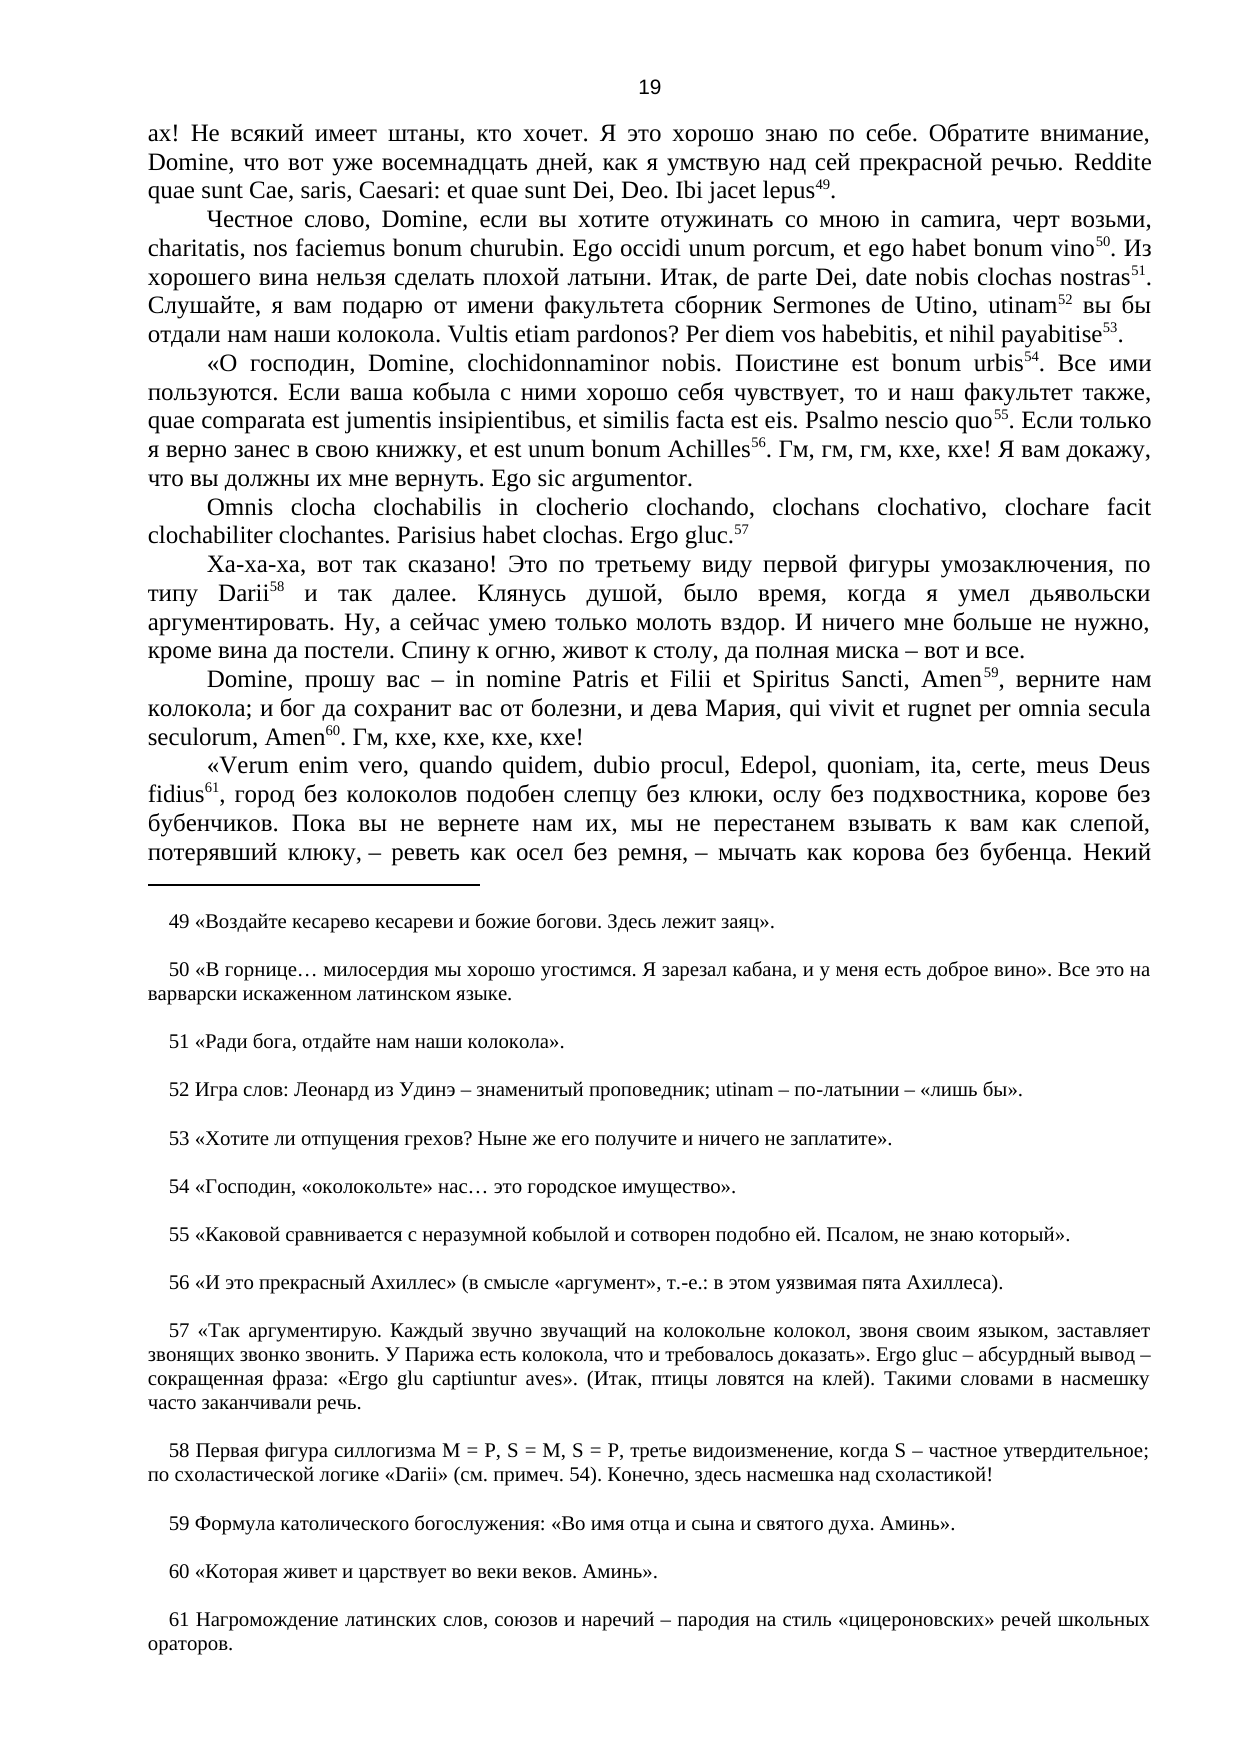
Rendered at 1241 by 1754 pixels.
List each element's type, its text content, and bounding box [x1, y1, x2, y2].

text «Хотите ли отпущения грехов? Ныне же его получите и ничего не заплатите». [148, 1126, 1152, 1149]
text «О господин, Domine, clochidonnaminor nobis. Поистине est bonum urbis. Все ими пользуются. Если ваша кобыла с ними хорошо себя чувствует, то и наш факультет также, quae comparata est jumentis insipientibus, et similis facta est eis. Psalmo nescio quo. Если только я верно занес в свою книжку, et est unum bonum Achilles. Гм, гм, гм, кхе, кхе! Я вам докажу, что вы должны их мне вернуть. Ego sic argumentor. [148, 348, 1152, 492]
text Честное слово, Domine, если вы хотите отужинать со мною in camиra, черт возьми, charitatis, nos faciemus bonum churubin. Ego occidi unum porcum, et ego habet bonum vino. Из хорошего вина нельзя сделать плохой латыни. Итак, de parte Dei, date nobis clochas nostras. Слушайте, я вам подарю от имени факультета сборник Sermones de Utino, utinam вы бы отдали нам наши колокола. Vultis etiam pardonos? Per diem vos habebitis, et nihil payabitise. [148, 204, 1152, 348]
text «Ради бога, отдайте нам наши колокола». [148, 1029, 1152, 1053]
text Domine, прошу вас – in nomine Patris et Filii et Spiritus Sancti, Amen, верните нам колокола; и бог да сохранит вас от болезни, и дева Мария, qui vivit et rugnеt per omnia secula seculorum, Amen. Гм, кхе, кхе, кхе, кхе! [148, 664, 1152, 751]
text «Господин, «околокольте» нас… это городское имущество». [148, 1174, 1152, 1198]
text «Так аргументирую. Каждый звучно звучащий на колокольне колокол, звоня своим языком, заставляет звонящих звонко звонить. У Парижа есть колокола, что и требовалось доказать». Ergo gluc – абсурдный вывод – сокращенная фраза: «Ergo glu сарtiuntur aves». (Итак, птицы ловятся на клей). Такими словами в насмешку часто заканчивали речь. [148, 1318, 1152, 1414]
text Omnis clocha clochabilis in clocherio clochando, clochans clochativo, clochare facit clochabiliter clochantes. Parisius habet clochas. Ergo gluc. [148, 492, 1152, 549]
text Ха‑ха‑ха, вот так сказано! Это по третьему виду первой фигуры умозаключения, по типу Darii и так далее. Клянусь душой, было время, когда я умел дьявольски аргументировать. Ну, а сейчас умею только молоть вздор. И ничего мне больше не нужно, кроме вина да постели. Спину к огню, живот к столу, да полная миска – вот и все. [148, 549, 1152, 664]
text «Воздайте кесарево кесареви и божие богови. Здесь лежит заяц». [148, 909, 1152, 933]
text Нагромождение латинских слов, союзов и наречий – пародия на стиль «цицероновских» речей школьных ораторов. [148, 1607, 1152, 1655]
text Формула католического богослужения: «Во имя отца и сына и святого духа. Аминь». [148, 1511, 1152, 1534]
text «В горнице… милосердия мы хорошо угостимся. Я зарезал кабана, и у меня есть доброе вино». Все это на варварски искаженном латинском языке. [148, 957, 1152, 1005]
text «И это прекрасный Ахиллес» (в смысле «аргумент», т.‑е.: в этом уязвимая пята Ахиллеса). [148, 1270, 1152, 1294]
text Игра слов: Леонард из Удинэ – знаменитый проповедник; utinam – по‑латынии – «лишь бы». [148, 1077, 1152, 1101]
text «Каковой сравнивается с неразумной кобылой и сотворен подобно ей. Псалом, не знаю который». [148, 1222, 1152, 1246]
text «Которая живет и царствует во веки веков. Аминь». [148, 1559, 1152, 1583]
text – О, ей‑богу, Domine, хорошая вещь пара штанов. Et vir sapiens non abhorrebit eam. Ах, ах! Не всякий имеет штаны, кто хочет. Я это хорошо знаю по себе. Обратите внимание, Domine, что вот уже восемнадцать дней, как я умствую над сей прекрасной речью. Reddite quae sunt Сае, saris, Caesari: et quae sunt Dei, Deo. Ibi jacet lepus. [148, 118, 1152, 204]
text «Verum enim vero, quando quidem, dubio procul, Edepol, quoniam, ita, certe, meus Deus fidius, город без колоколов подобен слепцу без клюки, ослу без подхвостника, корове без бубенчиков. Пока вы не вернете нам их, мы не перестанем взывать к вам как слепой, потерявший клюку, – реветь как осел без ремня, – мычать как корова без бубенца. Некий [148, 751, 1152, 866]
text Первая фигура силлогизма М = Р, S = М, S = Р, третье видоизменение, когда S – частное утвердительное; по схоластической логике «Darii» (см. примеч. 54). Конечно, здесь насмешка над схоластикой! [148, 1438, 1152, 1486]
